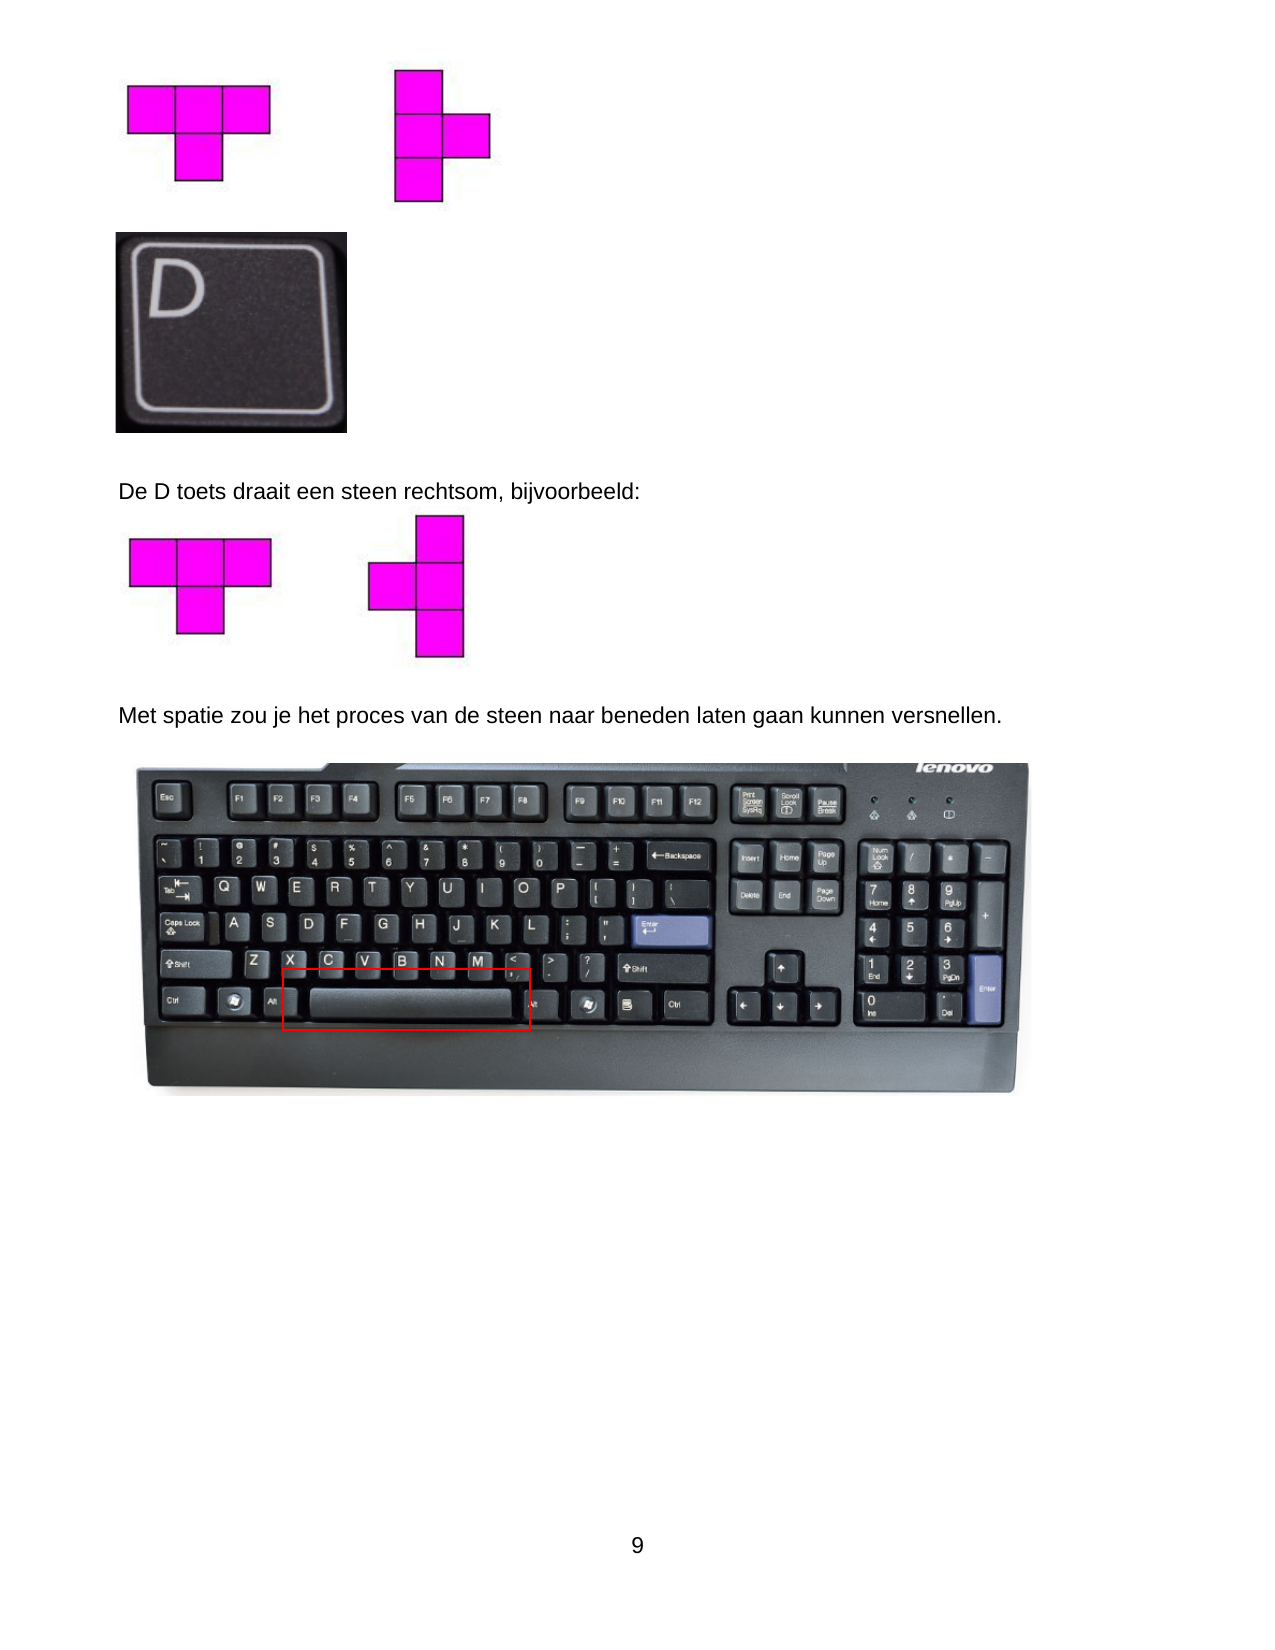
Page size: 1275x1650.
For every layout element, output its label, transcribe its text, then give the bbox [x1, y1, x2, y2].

picture [382, 57, 508, 211]
picture [118, 73, 285, 199]
picture [131, 763, 1032, 1096]
picture [351, 506, 477, 672]
picture [120, 526, 286, 652]
picture [115, 232, 347, 433]
text Met spatie zou je het proces van de steen naar beneden laten gaan kunnen versnellen. [118, 702, 1157, 728]
text De D toets draait een steen rechtsom, bijvoorbeeld: [118, 478, 1157, 504]
